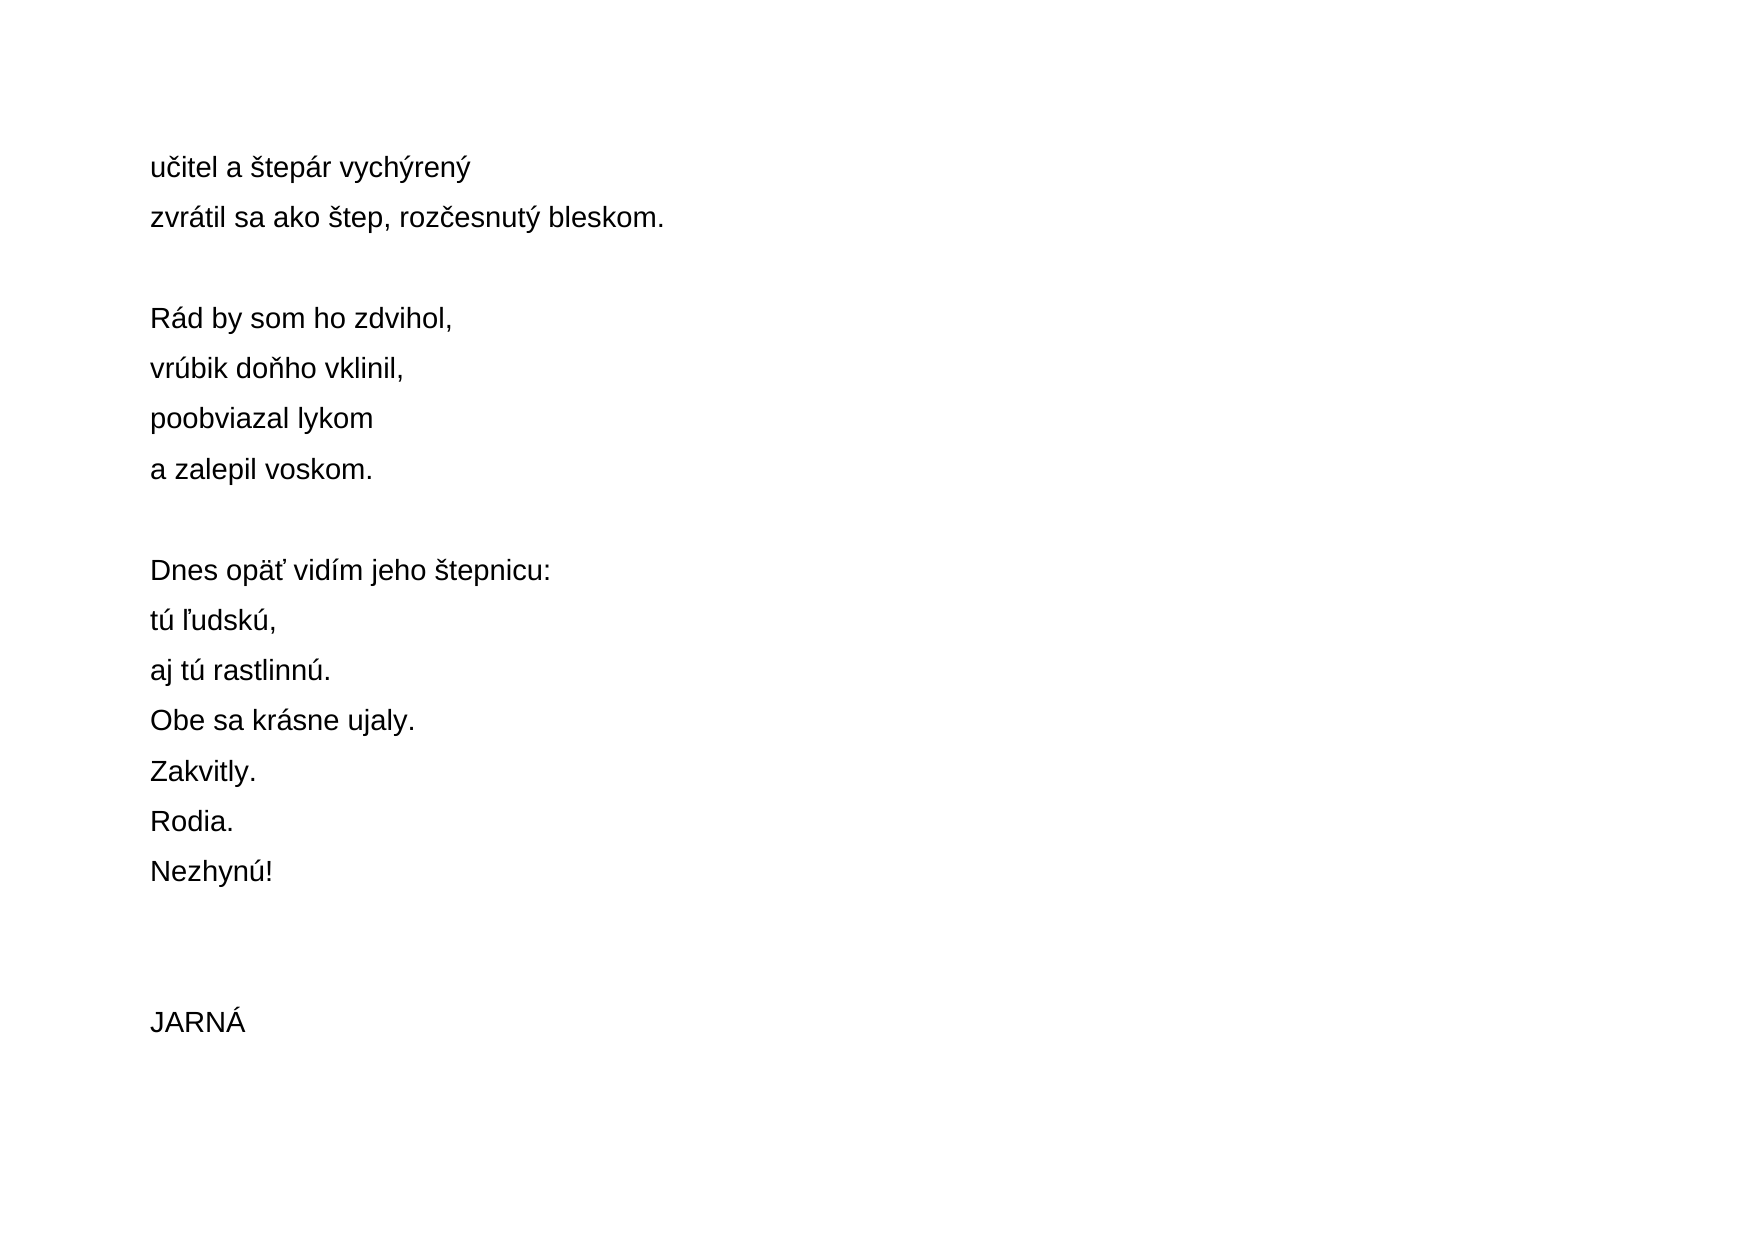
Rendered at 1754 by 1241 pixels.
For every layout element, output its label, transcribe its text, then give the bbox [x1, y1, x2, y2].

text Nezhynú! [150, 854, 1243, 888]
text Rád by som ho zdvihol, [150, 301, 1243, 334]
text zvrátil sa ako štep, rozčesnutý bleskom. [150, 200, 1243, 234]
text Zakvitly. [150, 754, 1243, 787]
text Obe sa krásne ujaly. [150, 703, 1243, 737]
text poobviazal lykom [150, 402, 1243, 435]
text učitel a štepár vychýrený [150, 150, 1243, 183]
text a zalepil voskom. [150, 452, 1243, 485]
text Rodia. [150, 804, 1243, 838]
text Dnes opäť vidím jeho štepnicu: [150, 552, 1243, 586]
text vrúbik doňho vklinil, [150, 351, 1243, 385]
text aj tú rastlinnú. [150, 653, 1243, 687]
text tú ľudskú, [150, 603, 1243, 636]
text JARNÁ [150, 1005, 1243, 1039]
